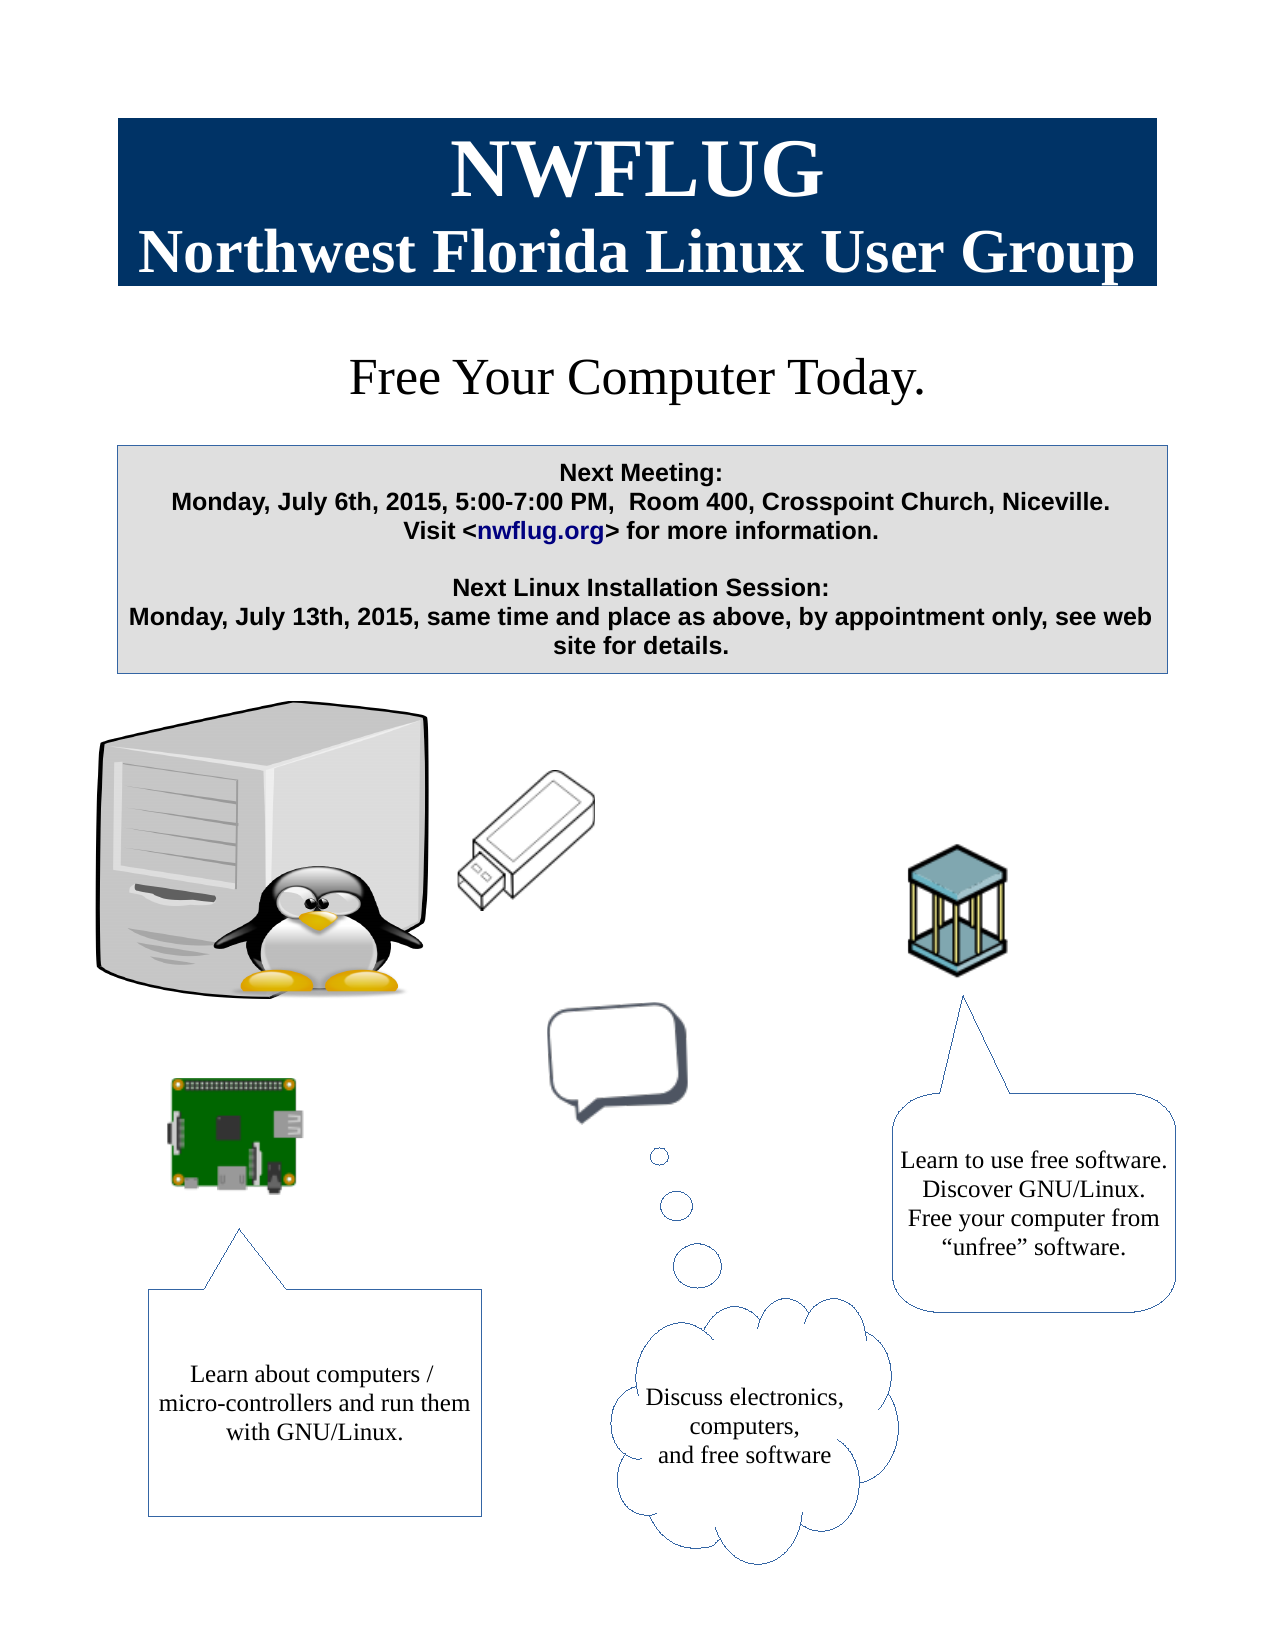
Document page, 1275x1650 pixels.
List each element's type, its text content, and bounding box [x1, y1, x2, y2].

text Free Your Computer Today. [118, 346, 1157, 406]
picture [457, 770, 595, 911]
text Northwest Florida Linux User Group [118, 214, 1157, 286]
text NWFLUG [118, 118, 1157, 214]
picture [95, 701, 429, 999]
picture [166, 1078, 304, 1195]
picture [547, 1002, 688, 1125]
picture [907, 843, 1008, 979]
